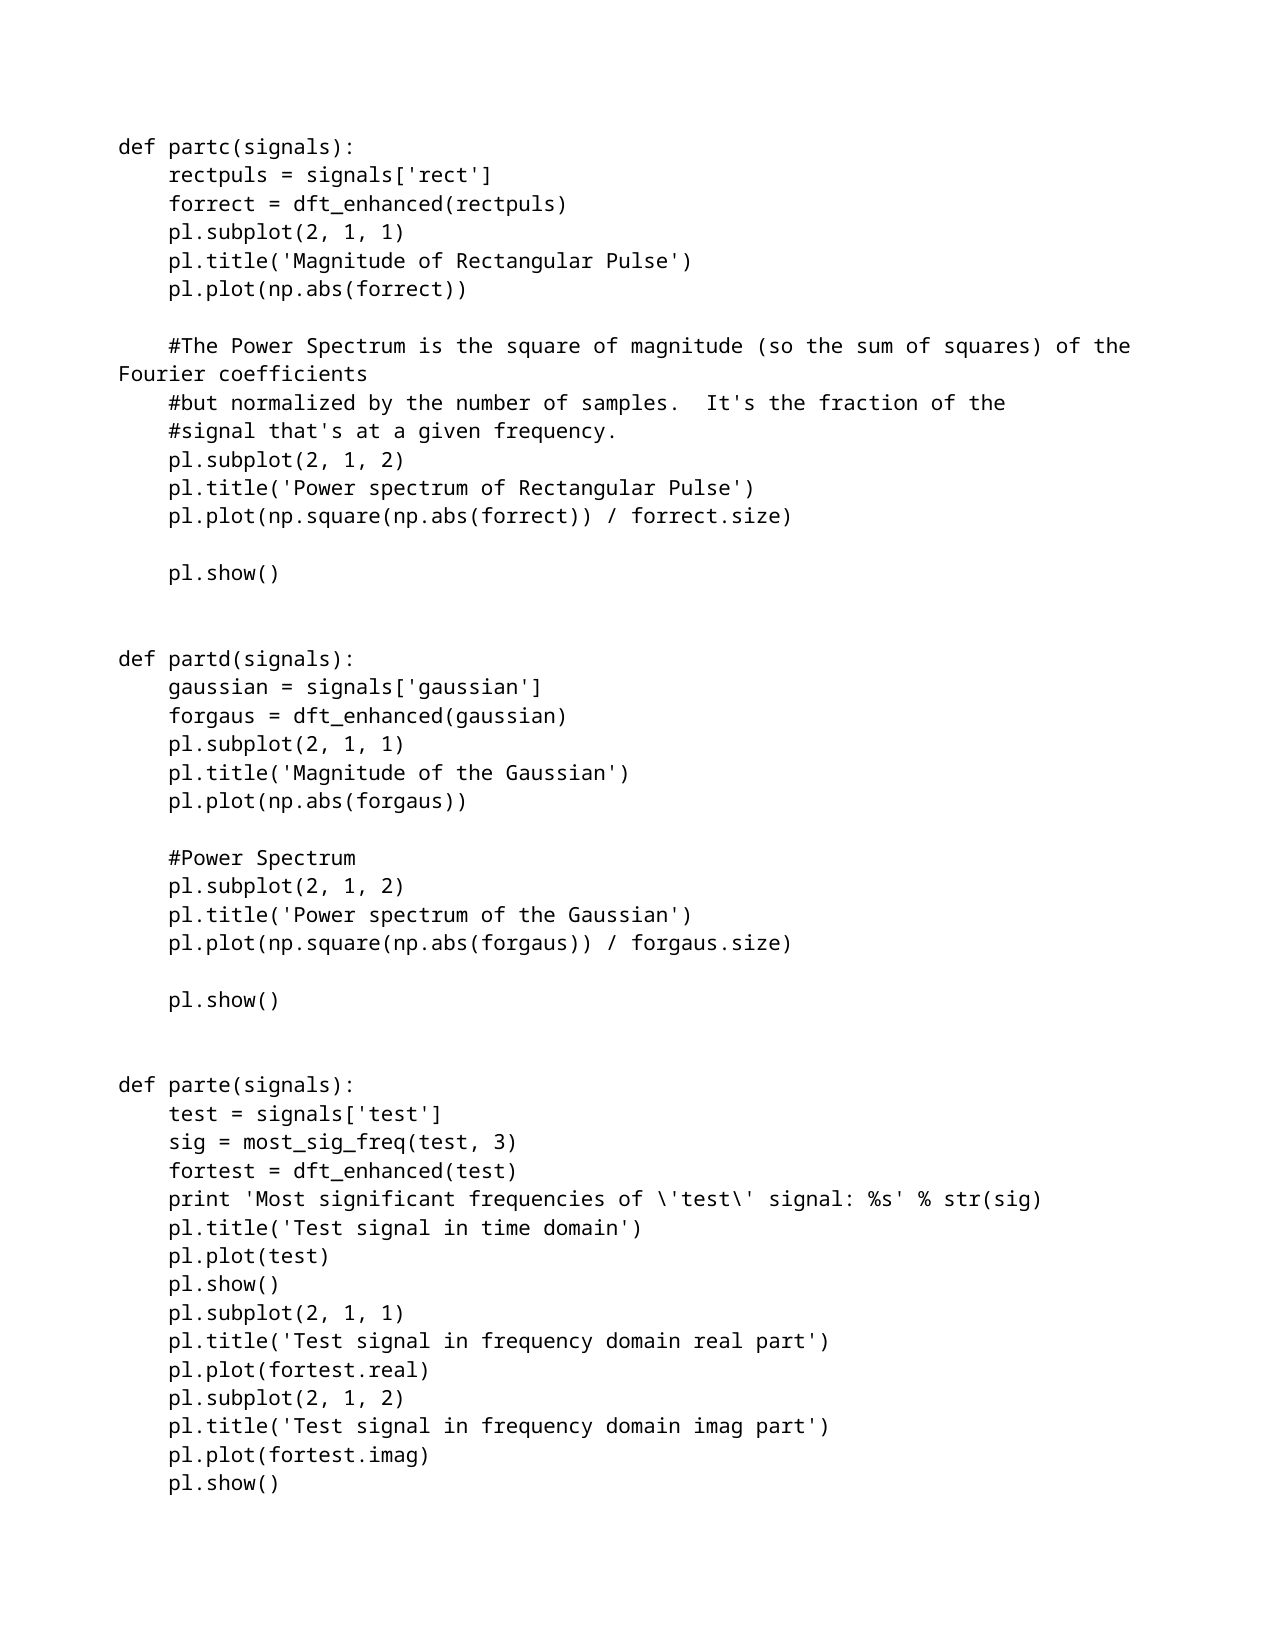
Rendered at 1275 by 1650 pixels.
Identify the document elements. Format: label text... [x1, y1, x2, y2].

text #Power Spectrum [118, 843, 1157, 871]
text pl.show() [118, 985, 1157, 1013]
text forgaus = dft_enhanced(gaussian) [118, 701, 1157, 729]
text pl.subplot(2, 1, 2) [118, 871, 1157, 900]
text #signal that's at a given frequency. [118, 416, 1157, 445]
text pl.subplot(2, 1, 1) [118, 217, 1157, 246]
text pl.plot(np.square(np.abs(forgaus)) / forgaus.size) [118, 928, 1157, 957]
text pl.title('Power spectrum of Rectangular Pulse') [118, 473, 1157, 502]
text pl.plot(np.square(np.abs(forrect)) / forrect.size) [118, 502, 1157, 530]
text pl.title('Test signal in frequency domain real part') [118, 1326, 1157, 1355]
text pl.subplot(2, 1, 1) [118, 1298, 1157, 1326]
text pl.title('Power spectrum of the Gaussian') [118, 900, 1157, 928]
text forrect = dft_enhanced(rectpuls) [118, 189, 1157, 217]
text pl.title('Magnitude of the Gaussian') [118, 758, 1157, 786]
text sig = most_sig_freq(test, 3) [118, 1127, 1157, 1156]
text fortest = dft_enhanced(test) [118, 1156, 1157, 1184]
text def parte(signals): [118, 1070, 1157, 1099]
text pl.show() [118, 1269, 1157, 1298]
text test = signals['test'] [118, 1099, 1157, 1127]
text print 'Most significant frequencies of \'test\' signal: %s' % str(sig) [118, 1184, 1157, 1213]
text pl.subplot(2, 1, 1) [118, 729, 1157, 758]
text def partc(signals): [118, 132, 1157, 160]
text pl.title('Magnitude of Rectangular Pulse') [118, 246, 1157, 274]
text pl.show() [118, 1468, 1157, 1497]
text pl.plot(fortest.real) [118, 1355, 1157, 1383]
text pl.plot(np.abs(forgaus)) [118, 786, 1157, 814]
text pl.plot(np.abs(forrect)) [118, 274, 1157, 303]
text gaussian = signals['gaussian'] [118, 672, 1157, 701]
text def partd(signals): [118, 644, 1157, 672]
text pl.plot(test) [118, 1241, 1157, 1269]
text rectpuls = signals['rect'] [118, 160, 1157, 189]
text pl.subplot(2, 1, 2) [118, 1383, 1157, 1412]
text pl.title('Test signal in time domain') [118, 1213, 1157, 1241]
text pl.plot(fortest.imag) [118, 1440, 1157, 1468]
text pl.title('Test signal in frequency domain imag part') [118, 1412, 1157, 1440]
text pl.subplot(2, 1, 2) [118, 445, 1157, 473]
text #but normalized by the number of samples. It's the fraction of the [118, 388, 1157, 416]
text pl.show() [118, 558, 1157, 587]
text #The Power Spectrum is the square of magnitude (so the sum of squares) of the Fourier coefficients [118, 331, 1157, 388]
